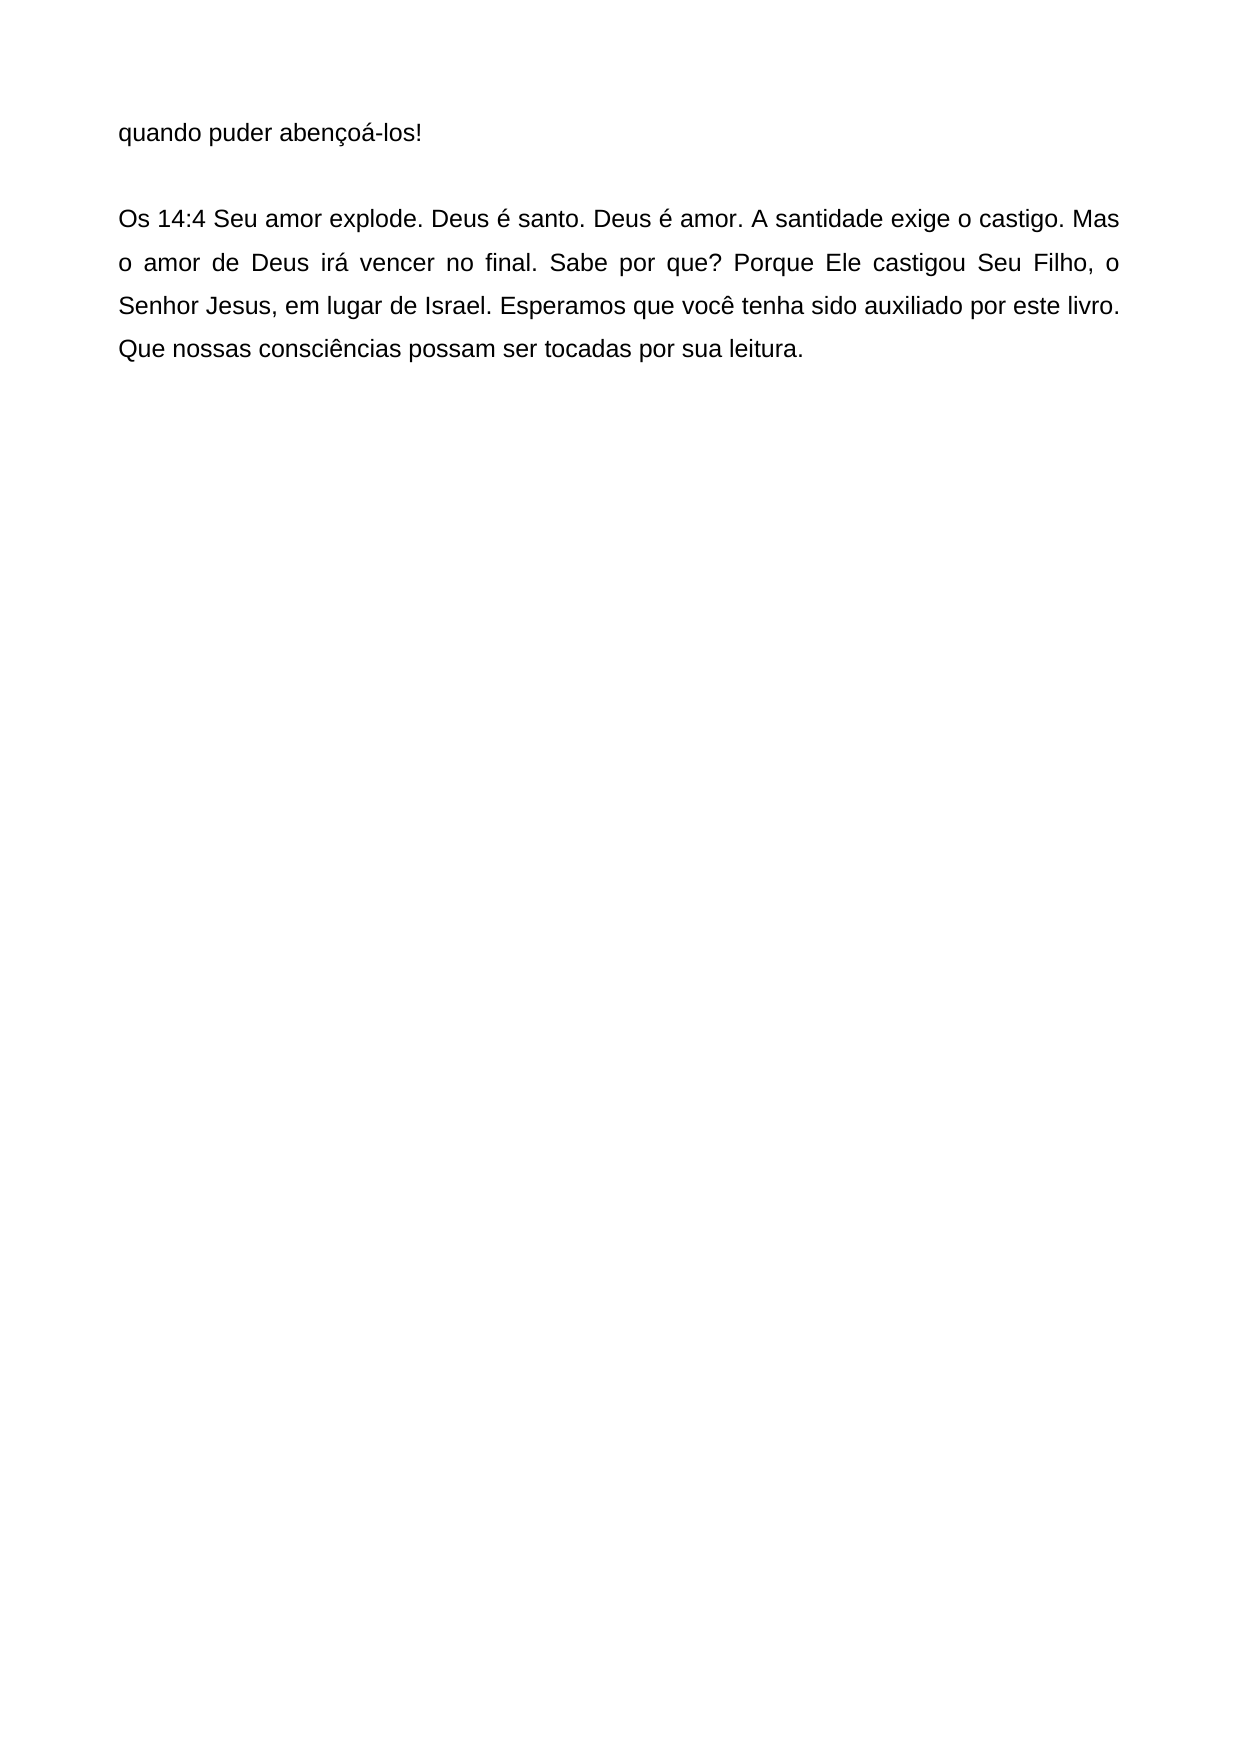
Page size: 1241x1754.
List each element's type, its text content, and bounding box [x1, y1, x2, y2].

text Os 14:4 Seu amor explode. Deus é santo. Deus é amor. A santidade exige o castigo. Mas o amor de Deus irá vencer no final. Sabe por que? Porque Ele castigou Seu Filho, o Senhor Jesus, em lugar de Israel. Esperamos que você tenha sido auxiliado por este livro. Que nossas consciências possam ser tocadas por sua leitura. [118, 204, 1122, 362]
text quando puder abençoá-los! [118, 118, 1122, 147]
